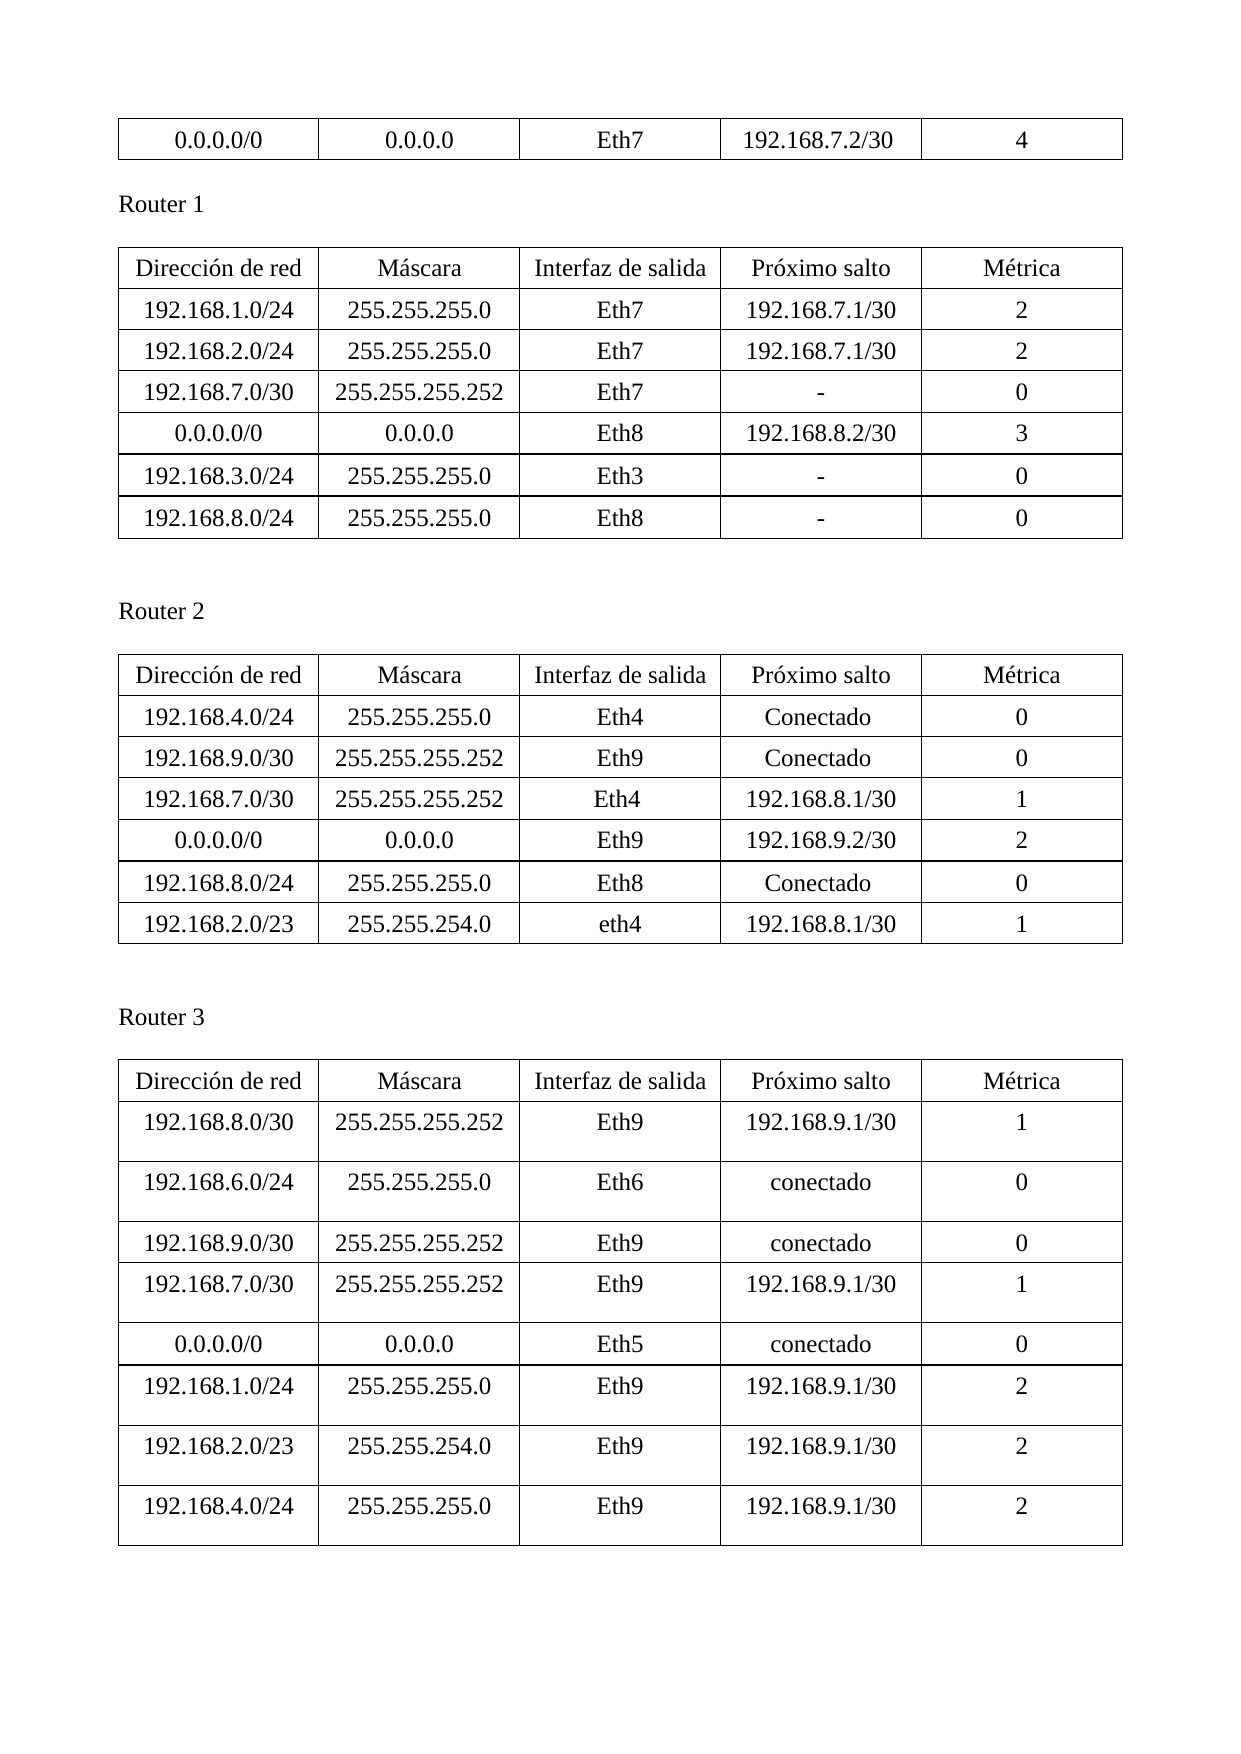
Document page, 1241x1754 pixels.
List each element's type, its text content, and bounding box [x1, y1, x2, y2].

table_cell 0.0.0.0 [319, 119, 519, 159]
table_header 0 [922, 455, 1122, 495]
table_cell 255.255.255.252 [319, 778, 519, 818]
table_header Métrica [922, 655, 1122, 695]
table_header Próximo salto [721, 655, 921, 695]
table_cell 0.0.0.0 [319, 820, 519, 860]
table_cell Eth8 [520, 413, 720, 453]
table_cell 1 [922, 1263, 1122, 1322]
table_cell 192.168.7.1/30 [721, 289, 921, 329]
table_cell 255.255.255.252 [319, 1102, 519, 1161]
table_cell 0 [922, 696, 1122, 736]
table_cell 192.168.2.0/24 [119, 330, 318, 370]
table_header 0 [922, 862, 1122, 902]
table_cell 255.255.254.0 [319, 1426, 519, 1485]
table_header Dirección de red [119, 248, 318, 288]
table_cell 255.255.255.252 [319, 1263, 519, 1322]
table_cell 0.0.0.0 [319, 413, 519, 453]
table_cell 192.168.8.1/30 [721, 903, 921, 943]
table_cell Eth6 [520, 1162, 720, 1221]
table_cell Eth7 [520, 289, 720, 329]
table_cell 2 [922, 1486, 1122, 1545]
table_header 255.255.255.0 [319, 497, 519, 537]
table_cell 192.168.9.1/30 [721, 1426, 921, 1485]
table_cell 255.255.255.252 [319, 371, 519, 412]
table_cell Conectado [721, 696, 921, 736]
table_cell - [721, 371, 921, 412]
table_cell 1 [922, 903, 1122, 943]
table_cell 4 [922, 119, 1122, 159]
table_cell Eth9 [520, 1426, 720, 1485]
table_header Métrica [922, 1060, 1122, 1101]
table_header Métrica [922, 248, 1122, 288]
table_header 255.255.255.0 [319, 862, 519, 902]
text Router 1 [118, 189, 1122, 218]
table_cell Eth7 [520, 330, 720, 370]
table_cell 192.168.1.0/24 [119, 289, 318, 329]
table_header 2 [922, 1366, 1122, 1424]
table_cell 0 [922, 371, 1122, 412]
table_cell 3 [922, 413, 1122, 453]
table_cell 2 [922, 289, 1122, 329]
table_cell 192.168.7.1/30 [721, 330, 921, 370]
table_cell Eth4 [520, 778, 720, 818]
table_cell Eth5 [520, 1323, 720, 1363]
table_cell 0.0.0.0 [319, 1323, 519, 1363]
table_cell 0.0.0.0/0 [119, 119, 318, 159]
text Router 3 [118, 1002, 1122, 1031]
table_cell 192.168.7.0/30 [119, 778, 318, 818]
table_header Interfaz de salida [520, 248, 720, 288]
table_cell 255.255.255.0 [319, 330, 519, 370]
table_cell 192.168.9.1/30 [721, 1486, 921, 1545]
table_cell 192.168.9.0/30 [119, 737, 318, 777]
table_header Máscara [319, 1060, 519, 1101]
text Router 2 [118, 596, 1122, 625]
table_cell 0 [922, 1323, 1122, 1363]
table_header Dirección de red [119, 655, 318, 695]
table_cell 2 [922, 820, 1122, 860]
table_header - [721, 497, 921, 537]
table_cell 0 [922, 737, 1122, 777]
table_cell 2 [922, 330, 1122, 370]
table_cell conectado [721, 1222, 921, 1262]
table_cell 192.168.9.1/30 [721, 1263, 921, 1322]
table_header Próximo salto [721, 1060, 921, 1101]
table_header 0 [922, 497, 1122, 537]
table_cell 192.168.9.0/30 [119, 1222, 318, 1262]
table_cell 192.168.8.1/30 [721, 778, 921, 818]
table_cell Eth9 [520, 820, 720, 860]
table_cell Conectado [721, 737, 921, 777]
table_header Máscara [319, 655, 519, 695]
table_cell 2 [922, 1426, 1122, 1485]
table_header 255.255.255.0 [319, 1366, 519, 1424]
table_cell 1 [922, 1102, 1122, 1161]
table_header Eth3 [520, 455, 720, 495]
table_cell Eth9 [520, 1263, 720, 1322]
table_cell conectado [721, 1323, 921, 1363]
table_header Conectado [721, 862, 921, 902]
table_header 192.168.8.0/24 [119, 497, 318, 537]
table_cell Eth7 [520, 371, 720, 412]
table_header Dirección de red [119, 1060, 318, 1101]
table_cell 192.168.8.0/30 [119, 1102, 318, 1161]
table_header Eth9 [520, 1366, 720, 1424]
table_header Interfaz de salida [520, 1060, 720, 1101]
table_cell 192.168.4.0/24 [119, 1486, 318, 1545]
table_header - [721, 455, 921, 495]
table_cell 192.168.4.0/24 [119, 696, 318, 736]
table_cell 192.168.7.0/30 [119, 371, 318, 412]
table_cell 255.255.255.0 [319, 1162, 519, 1221]
table_cell 0.0.0.0/0 [119, 820, 318, 860]
table_cell 255.255.255.0 [319, 1486, 519, 1545]
table_cell Eth4 [520, 696, 720, 736]
table_cell 192.168.6.0/24 [119, 1162, 318, 1221]
table_cell 192.168.7.0/30 [119, 1263, 318, 1322]
table_cell 1 [922, 778, 1122, 818]
table_header Eth8 [520, 497, 720, 537]
table_header 192.168.9.1/30 [721, 1366, 921, 1424]
table_cell 255.255.255.252 [319, 1222, 519, 1262]
table_cell Eth7 [520, 119, 720, 159]
table_cell 192.168.9.2/30 [721, 820, 921, 860]
table_cell 192.168.2.0/23 [119, 903, 318, 943]
table_cell 192.168.9.1/30 [721, 1102, 921, 1161]
table_cell 0 [922, 1222, 1122, 1262]
table_cell Eth9 [520, 737, 720, 777]
table_cell Eth9 [520, 1102, 720, 1161]
table_cell 0.0.0.0/0 [119, 413, 318, 453]
table_cell 0 [922, 1162, 1122, 1221]
table_header Máscara [319, 248, 519, 288]
table_header Eth8 [520, 862, 720, 902]
table_header Interfaz de salida [520, 655, 720, 695]
table_cell 192.168.8.2/30 [721, 413, 921, 453]
table_cell eth4 [520, 903, 720, 943]
table_cell 255.255.255.0 [319, 696, 519, 736]
table_cell Eth9 [520, 1486, 720, 1545]
table_cell 0.0.0.0/0 [119, 1323, 318, 1363]
table_header Próximo salto [721, 248, 921, 288]
table_cell conectado [721, 1162, 921, 1221]
table_cell 255.255.254.0 [319, 903, 519, 943]
table_cell 255.255.255.252 [319, 737, 519, 777]
table_header 192.168.3.0/24 [119, 455, 318, 495]
table_header 255.255.255.0 [319, 455, 519, 495]
table_header 192.168.8.0/24 [119, 862, 318, 902]
table_cell 192.168.7.2/30 [721, 119, 921, 159]
table_cell 255.255.255.0 [319, 289, 519, 329]
table_cell 192.168.2.0/23 [119, 1426, 318, 1485]
table_header 192.168.1.0/24 [119, 1366, 318, 1424]
table_cell Eth9 [520, 1222, 720, 1262]
